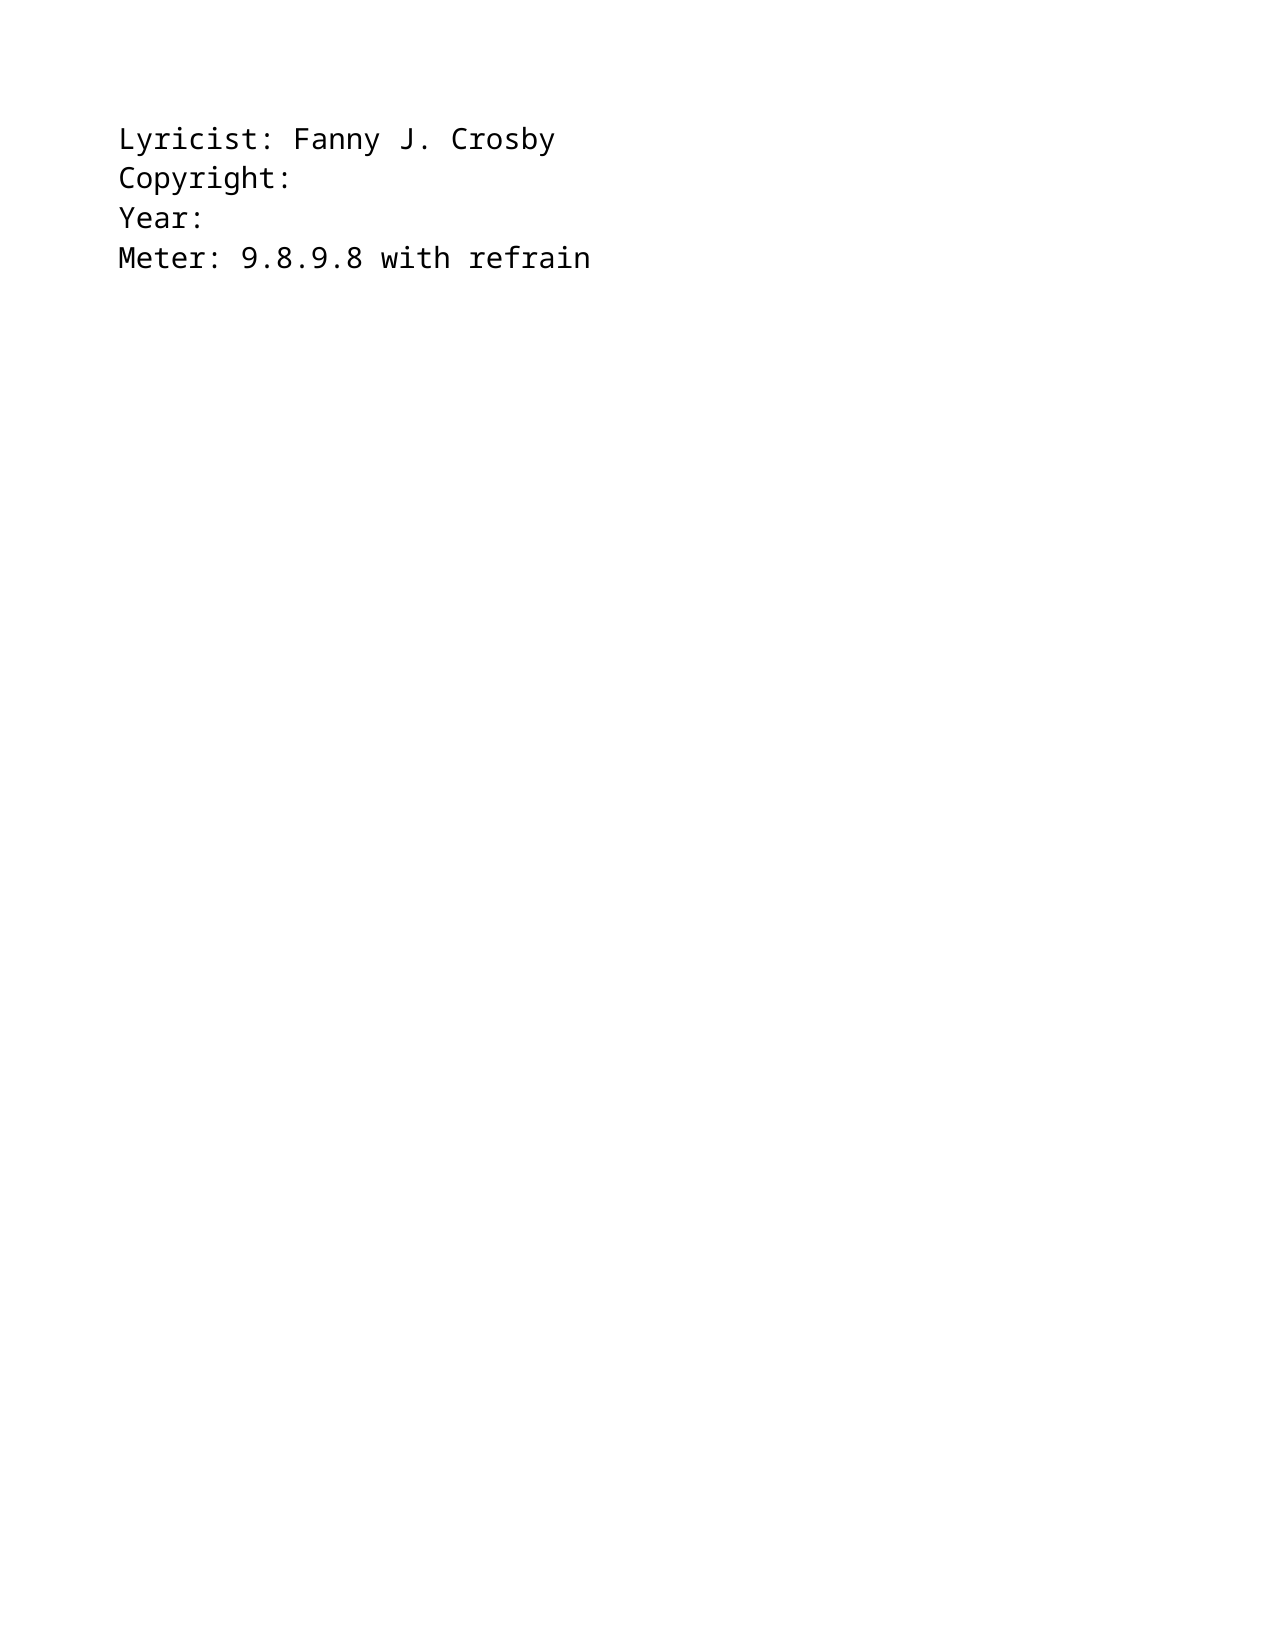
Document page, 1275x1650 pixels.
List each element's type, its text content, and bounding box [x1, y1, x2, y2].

text Copyright: [118, 158, 1157, 197]
text Meter: 9.8.9.8 with refrain [118, 237, 1157, 277]
text Year: [118, 197, 1157, 237]
text Lyricist: Fanny J. Crosby [118, 118, 1157, 158]
